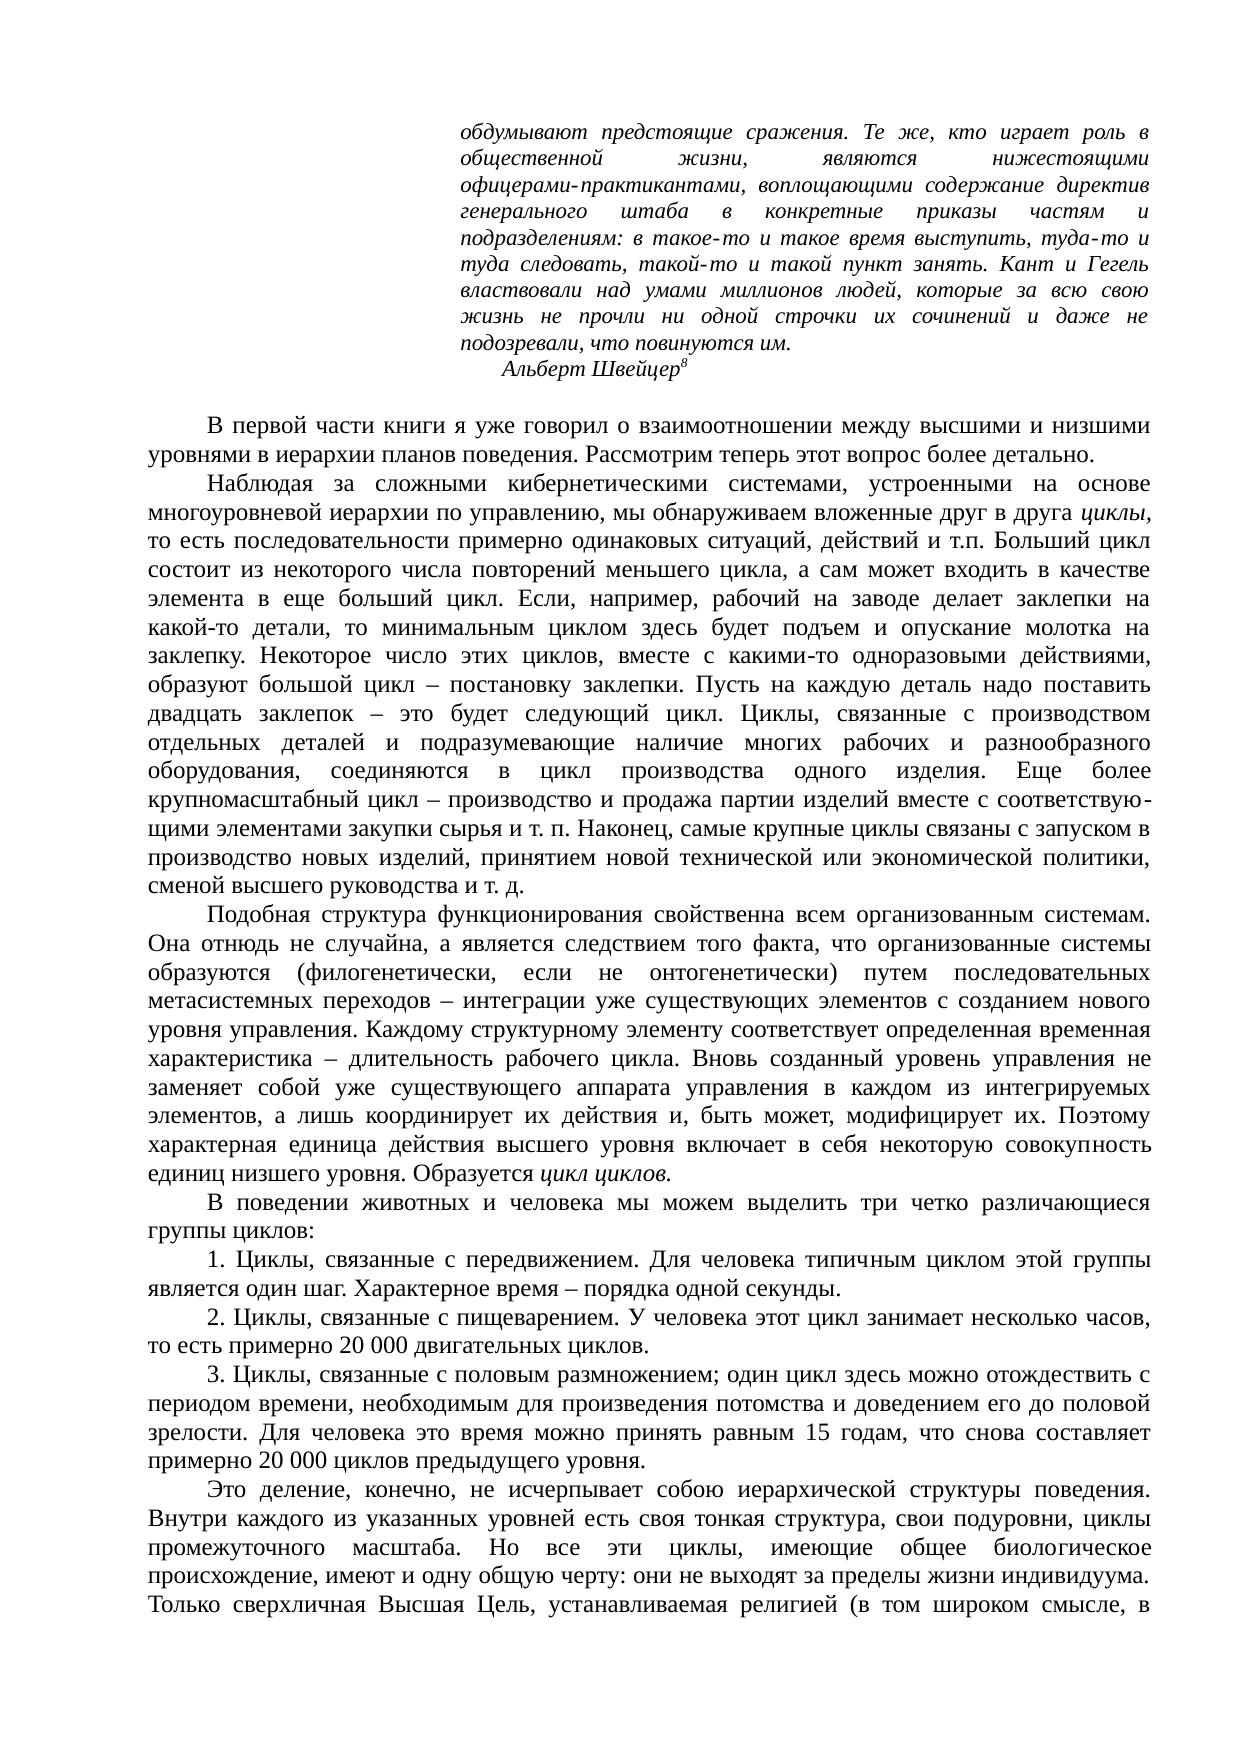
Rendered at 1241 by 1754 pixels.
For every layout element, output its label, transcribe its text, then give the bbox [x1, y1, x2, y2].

text Это деление, конечно, не исчерпывает собою иерархической структуры поведения. Внутри каждого из указанных уровней есть своя тонкая структура, свои подуровни, циклы промежуточного масштаба. Но все эти циклы, имеющие общее биоло­гическое происхождение, имеют и одну общую черту: они не выходят за пределы жизни индивидуума. Только сверхличная Высшая Цель, устанавливаемая религией (в том широком смысле, в [148, 1474, 1152, 1618]
text В первой части книги я уже говорил о взаимоотношении между высшими и низшими уровнями в иерархии планов поведения. Рассмотрим теперь этот вопрос более детально. [148, 410, 1152, 468]
text Наблюдая за сложными кибернетическими системами, устроенными на основе многоуровневой иерархии по управлению, мы обнаруживаем вложенные друг в друга циклы, то есть последовательности примерно одинаковых ситуаций, действий и т.п. Больший цикл состоит из некоторого числа повторений меньшего цикла, а сам может входить в качестве элемента в еще больший цикл. Если, например, рабочий на заводе делает заклепки на какой‑то детали, то минимальным циклом здесь будет подъем и опускание молотка на заклепку. Некоторое число этих циклов, вместе с какими‑то одноразовыми действиями, образуют большой цикл – постановку заклепки. Пусть на каждую деталь надо поставить двадцать заклепок – это будет следующий цикл. Циклы, связанные с производством отдельных деталей и подразумевающие наличие многих рабочих и разнообразного оборудования, соединяются в цикл произ­водства одного изделия. Еще более крупномасштабный цикл – производство и продажа партии изделий вместе с соответствую­щими элементами закупки сырья и т. п. Наконец, самые крупные циклы связаны с запуском в производство новых изделий, принятием новой технической или экономической политики, сменой высшего руководства и т. д. [148, 468, 1152, 899]
text В поведении животных и человека мы можем выделить три четко различающиеся группы циклов: [148, 1187, 1152, 1244]
text 1. Циклы, связанные с передвижением. Для человека типич­ным циклом этой группы является один шаг. Характерное время – порядка одной секунды. [148, 1244, 1152, 1302]
text 3. Циклы, связанные с половым размножением; один цикл здесь можно отождествить с периодом времени, необходимым для произведения потомства и доведением его до половой зрелости. Для человека это время можно принять равным 15 годам, что снова составляет примерно 20 000 циклов преды­дущего уровня. [148, 1359, 1152, 1474]
text 2. Циклы, связанные с пищеварением. У человека этот цикл занимает несколько часов, то есть примерно 20 000 двигатель­ных циклов. [148, 1302, 1152, 1359]
text обдумывают предстоящие сражения. Те же, кто играет роль в общественной жизни, являются нижестоящими офицерами‑практикантами, воплощающими содержание директив генерального штаба в конкретные приказы частям и подразделениям: в такое‑то и такое время выступить, туда‑то и туда следовать, такой‑то и такой пункт занять. Кант и Гегель властвовали над умами миллионов людей, которые за всю свою жизнь не прочли ни одной строчки их сочинений и даже не подозревали, что повинуются им. [460, 118, 1152, 355]
text Подобная структура функционирования свойственна всем организованным системам. Она отнюдь не случайна, а являет­ся следствием того факта, что организованные системы образуются (филогенетически, если не онтогенетически) путем последовательных метасистемных переходов – интеграции уже существующих элементов с созданием нового уровня управления. Каждому структурному элементу соответствует определенная временная характеристика – длительность рабочего цик­ла. Вновь созданный уровень управления не заменяет собой уже существующего аппарата управления в каждом из интегрируемых элементов, а лишь координирует их действия и, быть может, модифицирует их. Поэтому характерная единица действия высшего уровня включает в себя некоторую совокуп­ность единиц низшего уровня. Образуется цикл циклов. [148, 899, 1152, 1187]
text Альберт Швейцер8 [460, 355, 1152, 382]
